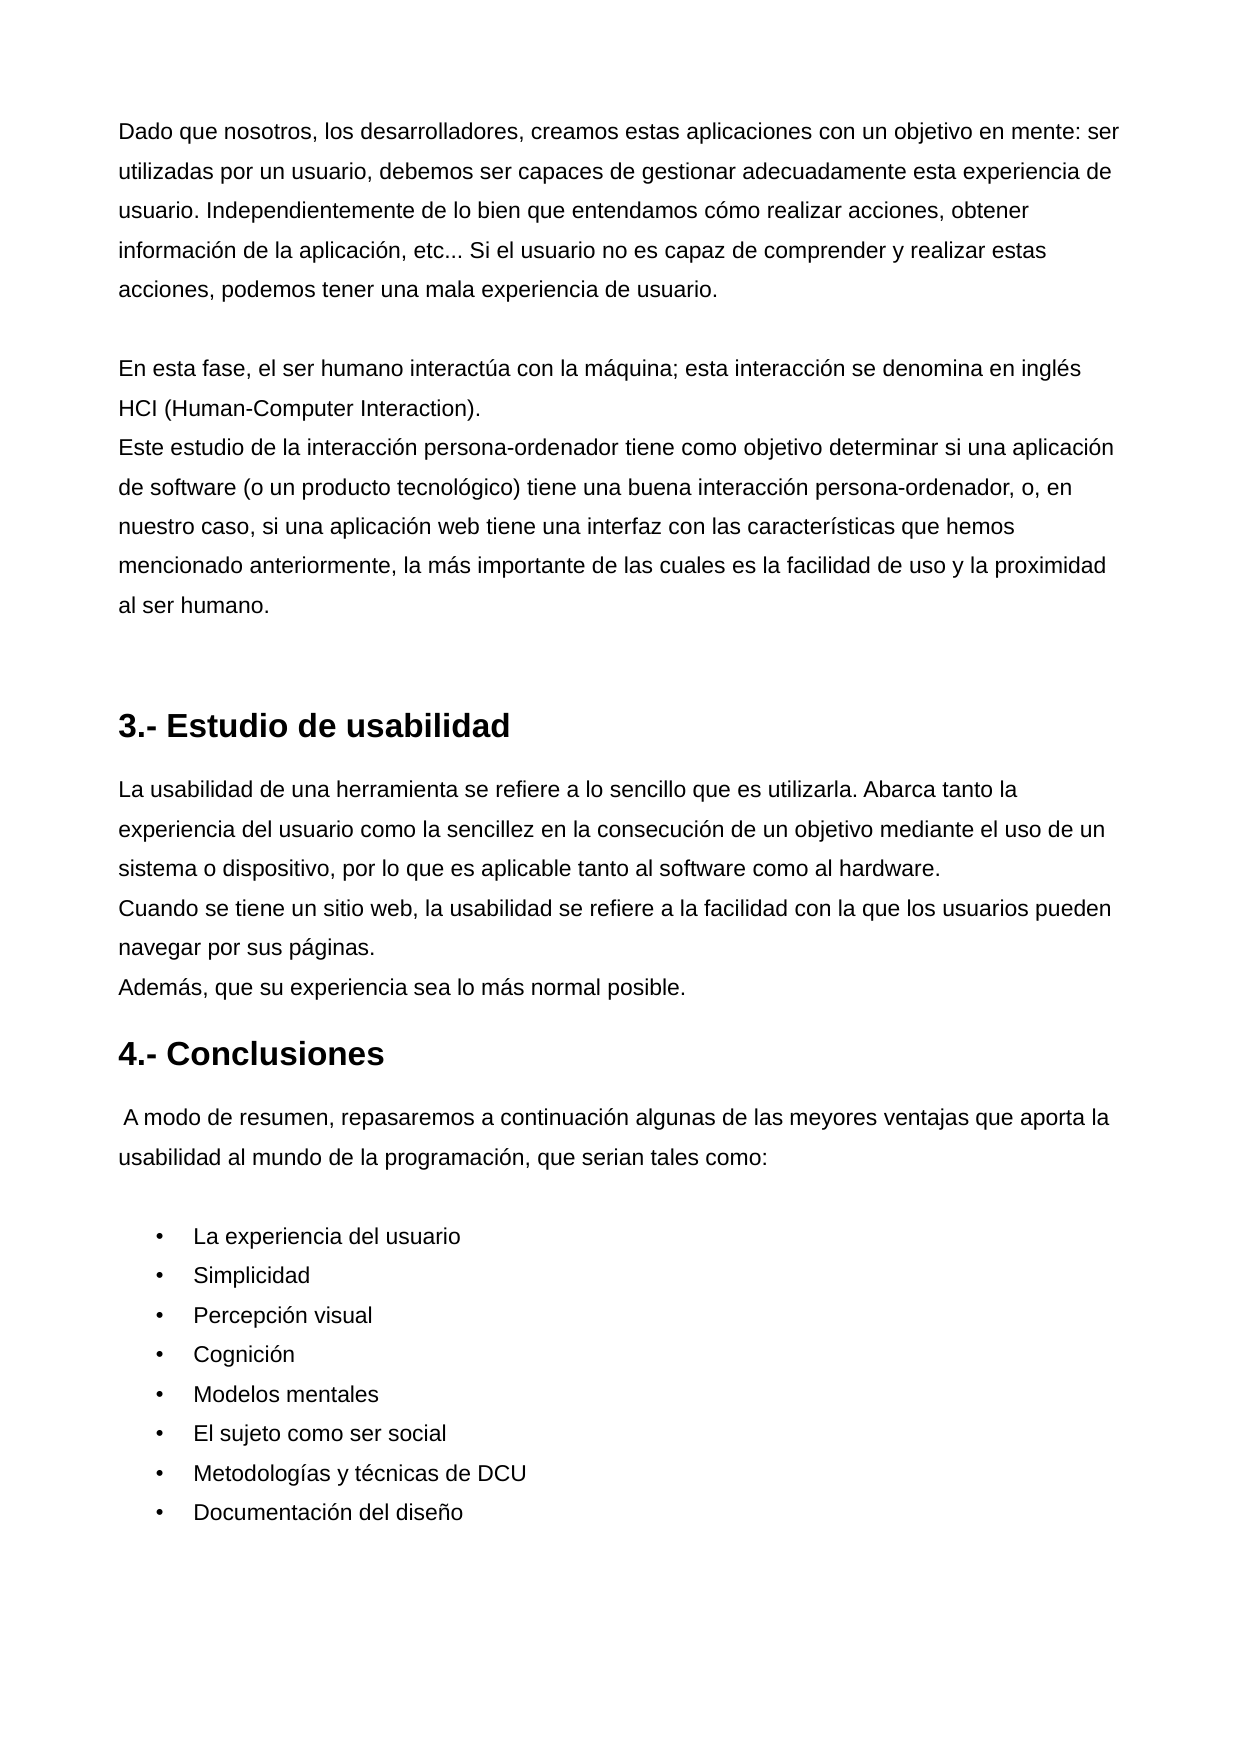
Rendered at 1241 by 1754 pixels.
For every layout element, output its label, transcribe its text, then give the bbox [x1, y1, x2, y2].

subtitle 3.- Estudio de usabilidad [118, 706, 1122, 745]
list Documentación del diseño [156, 1499, 1122, 1525]
list La experiencia del usuario [156, 1223, 1122, 1249]
list Metodologías y técnicas de DCU [156, 1459, 1122, 1486]
text Además, que su experiencia sea lo más normal posible. [118, 974, 1122, 1000]
list El sujeto como ser social [156, 1420, 1122, 1446]
text Dado que nosotros, los desarrolladores, creamos estas aplicaciones con un objetivo en mente: ser utilizadas por un usuario, debemos ser capaces de gestionar adecuadamente esta experiencia de usuario. Independientemente de lo bien que entendamos cómo realizar acciones, obtener información de la aplicación, etc... Si el usuario no es capaz de comprender y realizar estas acciones, podemos tener una mala experiencia de usuario. [118, 118, 1122, 342]
list Modelos mentales [156, 1381, 1122, 1407]
text Cuando se tiene un sitio web, la usabilidad se refiere a la facilidad con la que los usuarios pueden navegar por sus páginas. [118, 895, 1122, 961]
list Cognición [156, 1341, 1122, 1367]
list Simplicidad [156, 1262, 1122, 1288]
subtitle 4.- Conclusiones [118, 1034, 1122, 1072]
text Este estudio de la interacción persona-ordenador tiene como objetivo determinar si una aplicación de software (o un producto tecnológico) tiene una buena interacción persona-ordenador, o, en nuestro caso, si una aplicación web tiene una interfaz con las características que hemos mencionado anteriormente, la más importante de las cuales es la facilidad de uso y la proximidad al ser humano. [118, 434, 1122, 618]
text La usabilidad de una herramienta se refiere a lo sencillo que es utilizarla. Abarca tanto la experiencia del usuario como la sencillez en la consecución de un objetivo mediante el uso de un sistema o dispositivo, por lo que es aplicable tanto al software como al hardware. [118, 776, 1122, 882]
text En esta fase, el ser humano interactúa con la máquina; esta interacción se denomina en inglés HCI (Human-Computer Interaction). [118, 355, 1122, 421]
text A modo de resumen, repasaremos a continuación algunas de las meyores ventajas que aporta la usabilidad al mundo de la programación, que serian tales como: [118, 1104, 1122, 1170]
list Percepción visual [156, 1302, 1122, 1328]
